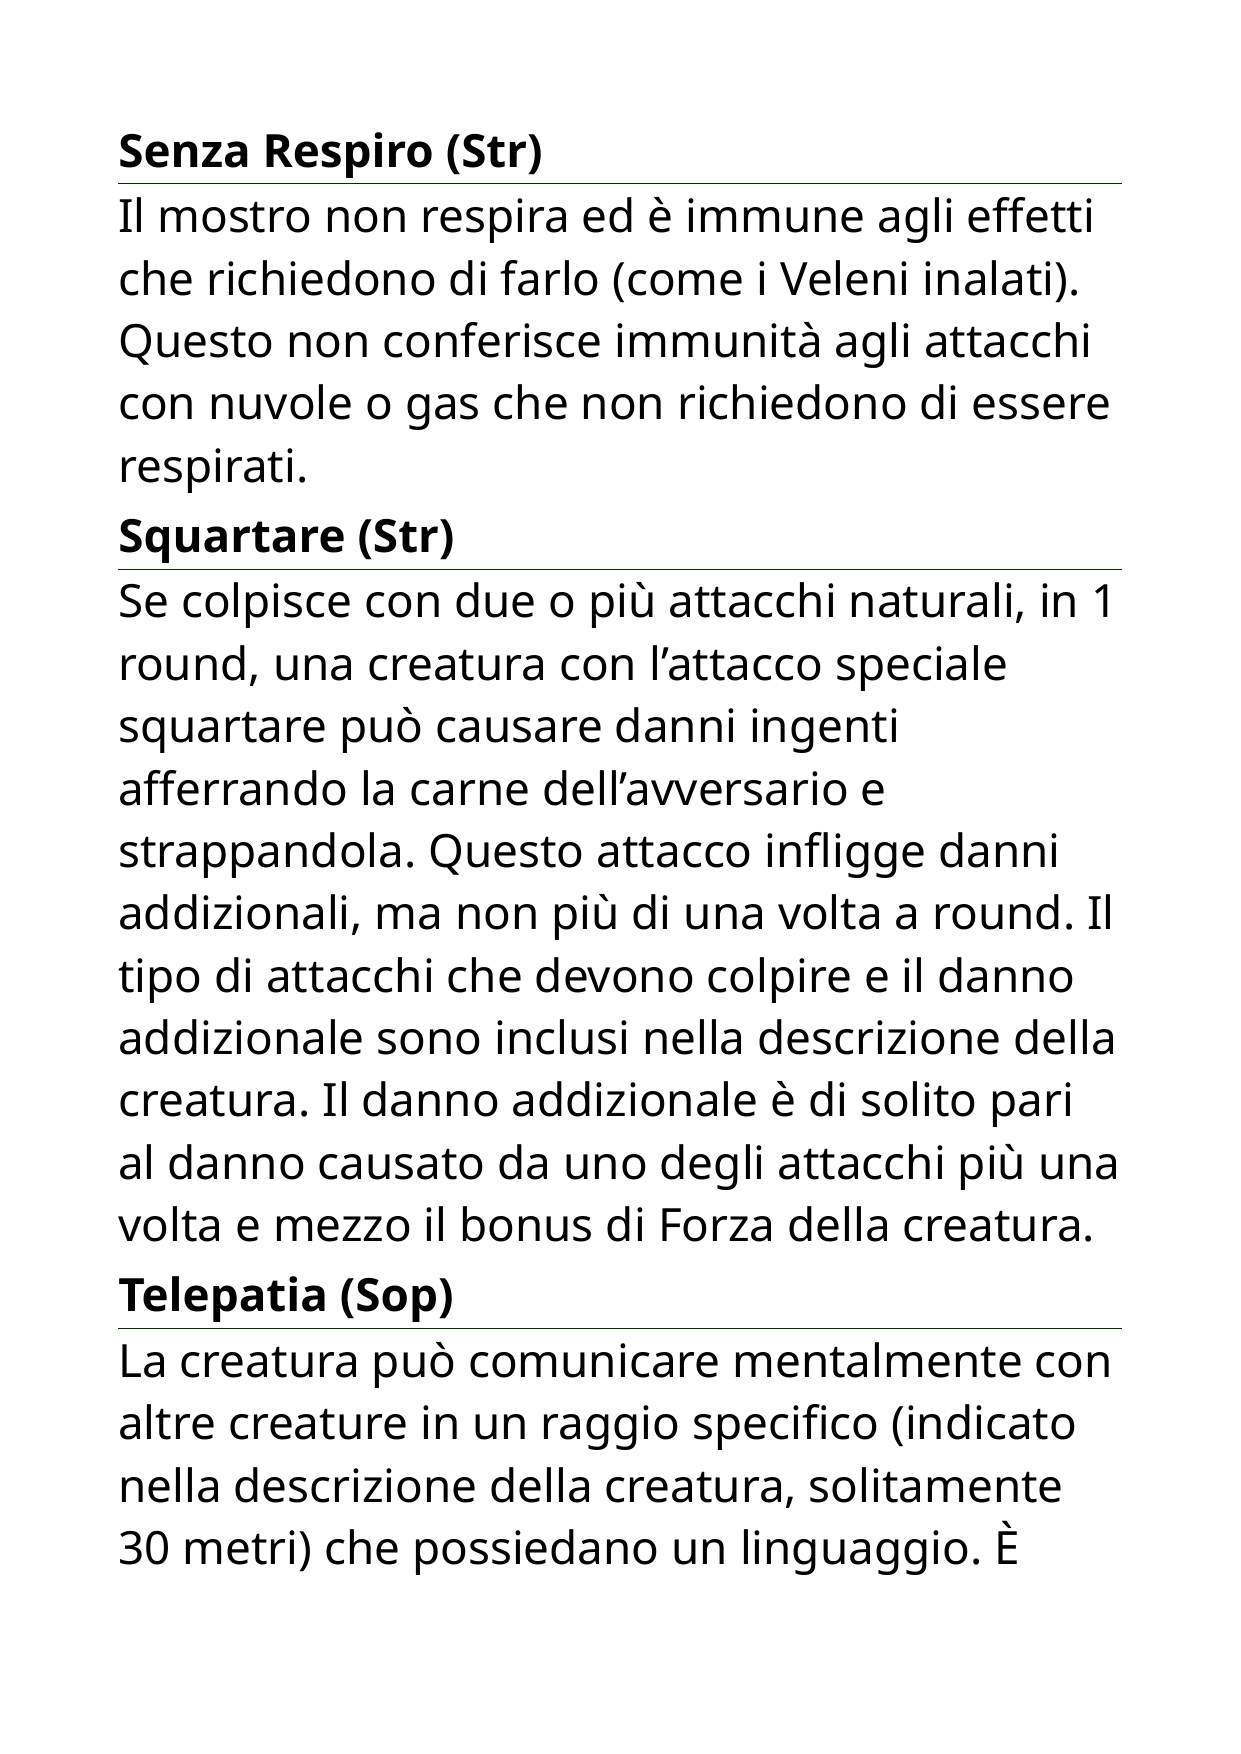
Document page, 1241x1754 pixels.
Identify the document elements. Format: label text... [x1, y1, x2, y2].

text Il mostro non respira ed è immune agli effetti che richiedono di farlo (come i Veleni inalati). Questo non conferisce immunità agli attacchi con nuvole o gas che non richiedono di essere respirati. [118, 184, 1122, 496]
text La creatura può comunicare mentalmente con altre creature in un raggio specifico (indicato nella descrizione della creatura, solitamente 30 metri) che possiedano un linguaggio. È [118, 1329, 1122, 1578]
subtitle Telepatia (Sop) [118, 1263, 1122, 1328]
text Se colpisce con due o più attacchi naturali, in 1 round, una creatura con l’attacco speciale squartare può causare danni ingenti afferrando la carne dell’avversario e strappandola. Questo attacco infligge danni addizionali, ma non più di una volta a round. Il tipo di attacchi che devono colpire e il danno addizionale sono inclusi nella descrizione della creatura. Il danno addizionale è di solito pari al danno causato da uno degli attacchi più una volta e mezzo il bonus di Forza della creatura. [118, 570, 1122, 1255]
subtitle Squartare (Str) [118, 503, 1122, 569]
subtitle Senza Respiro (Str) [118, 118, 1122, 183]
